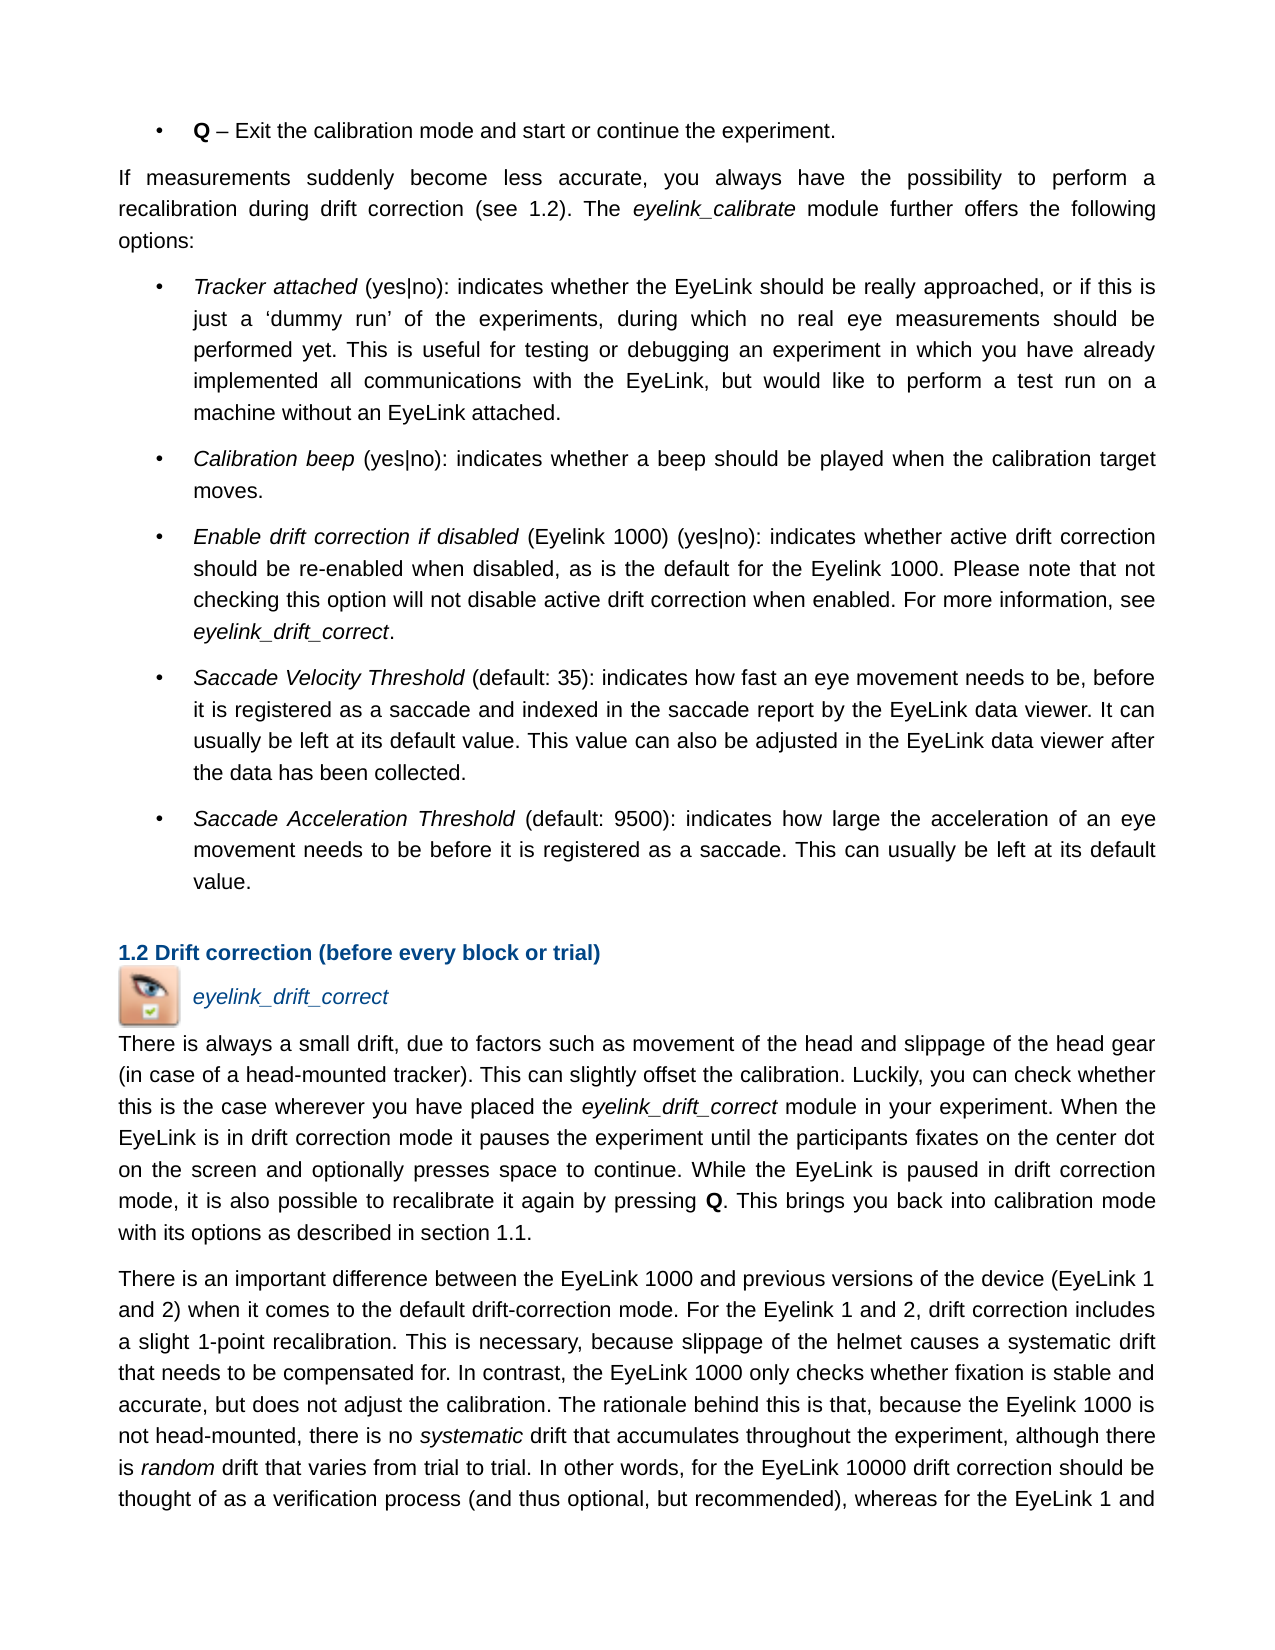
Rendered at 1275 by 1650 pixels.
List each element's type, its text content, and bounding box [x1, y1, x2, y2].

text There is an important difference between the EyeLink 1000 and previous versions of the device (EyeLink 1 and 2) when it comes to the default drift-correction mode. For the Eyelink 1 and 2, drift correction includes a slight 1-point recalibration. This is necessary, because slippage of the helmet causes a systematic drift that needs to be compensated for. In contrast, the EyeLink 1000 only checks whether fixation is stable and accurate, but does not adjust the calibration. The rationale behind this is that, because the Eyelink 1000 is not head-mounted, there is no systematic drift that accumulates throughout the experiment, although there is random drift that varies from trial to trial. In other words, for the EyeLink 10000 drift correction should be thought of as a verification process (and thus optional, but recommended), whereas for the EyeLink 1 and [118, 1266, 1157, 1511]
list Q – Exit the calibration mode and start or continue the experiment. [156, 118, 1157, 143]
list Saccade Velocity Threshold (default: 35): indicates how fast an eye movement needs to be, before it is registered as a saccade and indexed in the saccade report by the EyeLink data viewer. It can usually be left at its default value. This value can also be adjusted in the EyeLink data viewer after the data has been collected. [156, 665, 1157, 784]
text There is always a small drift, due to factors such as movement of the head and slippage of the head gear (in case of a head-mounted tracker). This can slightly offset the calibration. Luckily, you can check whether this is the case wherever you have placed the eyelink_drift_correct module in your experiment. When the EyeLink is in drift correction mode it pauses the experiment until the participants fixates on the center dot on the screen and optionally presses space to continue. While the EyeLink is paused in drift correction mode, it is also possible to recalibrate it again by pressing Q. This brings you back into calibration mode with its options as described in section 1.1. [118, 1031, 1157, 1244]
picture [118, 965, 181, 1028]
list Saccade Acceleration Threshold (default: 9500): indicates how large the acceleration of an eye movement needs to be before it is registered as a saccade. This can usually be left at its default value. [156, 806, 1157, 894]
subtitle eyelink_drift_correct [181, 984, 1157, 1009]
list Calibration beep (yes|no): indicates whether a beep should be played when the calibration target moves. [156, 446, 1157, 503]
list Tracker attached (yes|no): indicates whether the EyeLink should be really approached, or if this is just a ‘dummy run’ of the experiments, during which no real eye measurements should be performed yet. This is useful for testing or debugging an experiment in which you have already implemented all communications with the EyeLink, but would like to perform a test run on a machine without an EyeLink attached. [156, 274, 1157, 425]
text If measurements suddenly become less accurate, you always have the possibility to perform a recalibration during drift correction (see 1.2). The eyelink_calibrate module further offers the following options: [118, 164, 1157, 253]
list Enable drift correction if disabled (Eyelink 1000) (yes|no): indicates whether active drift correction should be re-enabled when disabled, as is the default for the Eyelink 1000. Please note that not checking this option will not disable active drift correction when enabled. For more information, see eyelink_drift_correct. [156, 524, 1157, 644]
subtitle 1.2 Drift correction (before every block or trial) [118, 940, 1157, 965]
